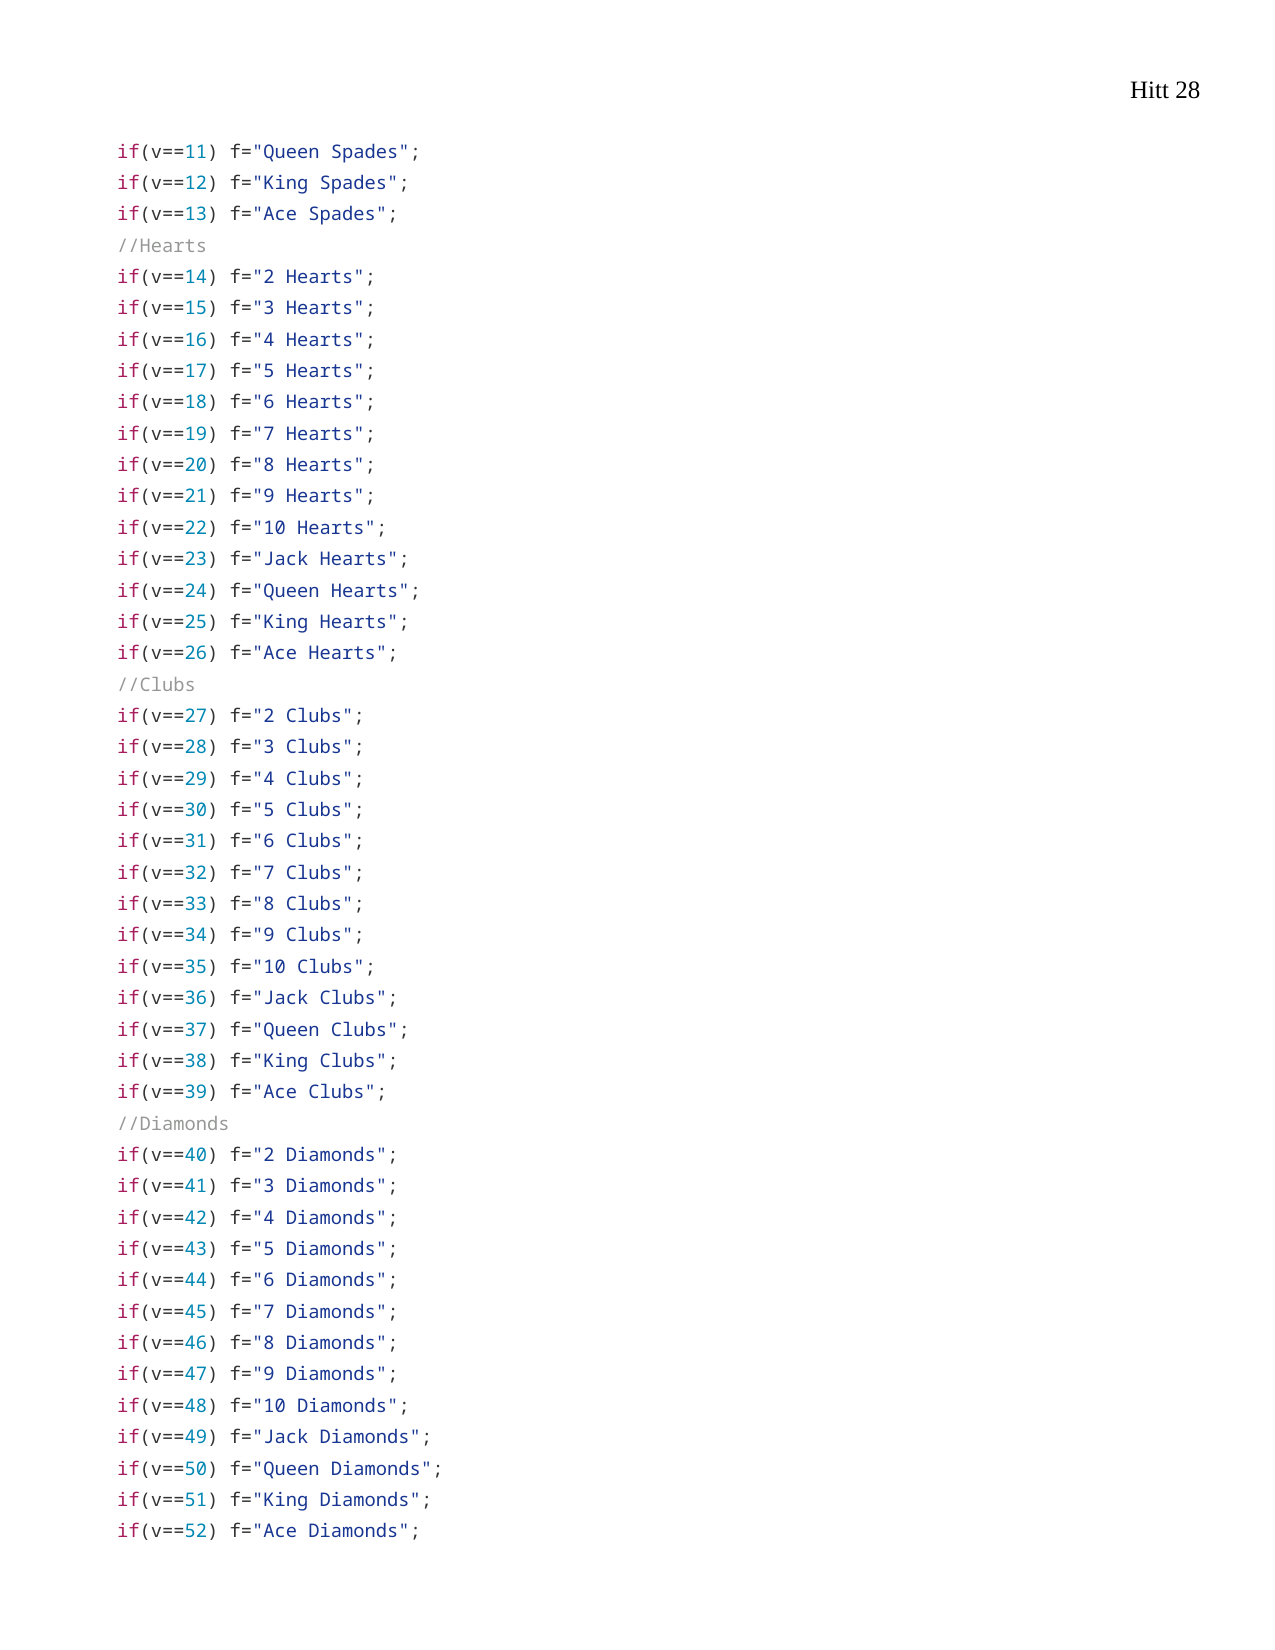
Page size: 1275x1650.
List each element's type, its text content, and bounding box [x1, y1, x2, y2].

table_cell [75, 386, 114, 417]
table_cell if(v==25) f="King Hearts"; [114, 605, 1200, 637]
table_cell if(v==23) f="Jack Hearts"; [114, 543, 1200, 574]
table_cell if(v==36) f="Jack Clubs"; [114, 982, 1200, 1013]
table_cell if(v==45) f="7 Diamonds"; [114, 1295, 1200, 1326]
table_cell if(v==28) f="3 Clubs"; [114, 731, 1200, 762]
table_cell if(v==24) f="Queen Hearts"; [114, 574, 1200, 605]
table_cell [75, 762, 114, 793]
table_cell [75, 668, 114, 699]
table_cell if(v==16) f="4 Hearts"; [114, 323, 1200, 354]
table_cell [75, 888, 114, 919]
table_cell if(v==17) f="5 Hearts"; [114, 355, 1200, 386]
table_cell [75, 480, 114, 511]
table_cell [75, 1452, 114, 1483]
table_cell [75, 1295, 114, 1326]
table_cell [75, 229, 114, 260]
table_cell if(v==30) f="5 Clubs"; [114, 794, 1200, 825]
table_cell [75, 794, 114, 825]
table_cell if(v==20) f="8 Hearts"; [114, 449, 1200, 480]
table_cell [75, 919, 114, 950]
table_cell [75, 1201, 114, 1232]
table_cell if(v==42) f="4 Diamonds"; [114, 1201, 1200, 1232]
table_cell if(v==33) f="8 Clubs"; [114, 888, 1200, 919]
table_cell [75, 574, 114, 605]
table_cell [75, 1483, 114, 1514]
table_cell [75, 982, 114, 1013]
table_cell [75, 511, 114, 543]
table_cell [75, 1107, 114, 1138]
table_cell [75, 260, 114, 292]
table_cell if(v==51) f="King Diamonds"; [114, 1483, 1200, 1514]
table_cell if(v==46) f="8 Diamonds"; [114, 1326, 1200, 1358]
table_cell if(v==21) f="9 Hearts"; [114, 480, 1200, 511]
table_cell if(v==29) f="4 Clubs"; [114, 762, 1200, 793]
table_cell [75, 1515, 114, 1546]
table_cell [75, 1233, 114, 1264]
table_cell [75, 166, 114, 198]
table_cell [75, 825, 114, 856]
table_cell if(v==52) f="Ace Diamonds"; [114, 1515, 1200, 1546]
table_cell [75, 1264, 114, 1295]
table_cell if(v==26) f="Ace Hearts"; [114, 637, 1200, 668]
table_cell if(v==14) f="2 Hearts"; [114, 260, 1200, 292]
table_cell [75, 198, 114, 229]
table_cell [75, 1421, 114, 1452]
table_cell if(v==13) f="Ace Spades"; [114, 198, 1200, 229]
table_cell if(v==49) f="Jack Diamonds"; [114, 1421, 1200, 1452]
table_cell [75, 1076, 114, 1107]
table_cell if(v==15) f="3 Hearts"; [114, 292, 1200, 323]
table_cell [75, 355, 114, 386]
table_cell [75, 1389, 114, 1421]
table_cell if(v==11) f="Queen Spades"; [114, 135, 1200, 166]
table_cell if(v==41) f="3 Diamonds"; [114, 1170, 1200, 1201]
table_cell if(v==32) f="7 Clubs"; [114, 856, 1200, 887]
table_cell if(v==18) f="6 Hearts"; [114, 386, 1200, 417]
table_cell if(v==50) f="Queen Diamonds"; [114, 1452, 1200, 1483]
table_cell if(v==37) f="Queen Clubs"; [114, 1013, 1200, 1044]
table_cell [75, 605, 114, 637]
table_cell if(v==40) f="2 Diamonds"; [114, 1138, 1200, 1170]
table_cell [75, 449, 114, 480]
table_cell if(v==44) f="6 Diamonds"; [114, 1264, 1200, 1295]
table_cell [75, 1138, 114, 1170]
table_cell //Clubs [114, 668, 1200, 699]
table_cell if(v==31) f="6 Clubs"; [114, 825, 1200, 856]
table_cell if(v==38) f="King Clubs"; [114, 1044, 1200, 1076]
table_cell //Hearts [114, 229, 1200, 260]
table_cell if(v==47) f="9 Diamonds"; [114, 1358, 1200, 1389]
table_cell [75, 637, 114, 668]
table_cell if(v==39) f="Ace Clubs"; [114, 1076, 1200, 1107]
table_cell [75, 1013, 114, 1044]
table_cell [75, 856, 114, 887]
table_cell //Diamonds [114, 1107, 1200, 1138]
table_cell if(v==22) f="10 Hearts"; [114, 511, 1200, 543]
table_cell [75, 1326, 114, 1358]
table_cell [75, 731, 114, 762]
table_cell if(v==34) f="9 Clubs"; [114, 919, 1200, 950]
table_cell [75, 417, 114, 448]
table_cell if(v==48) f="10 Diamonds"; [114, 1389, 1200, 1421]
table_cell [75, 1170, 114, 1201]
table_cell [75, 1044, 114, 1076]
table_cell [75, 292, 114, 323]
table_cell if(v==27) f="2 Clubs"; [114, 699, 1200, 731]
table_cell if(v==12) f="King Spades"; [114, 166, 1200, 198]
table_cell [75, 323, 114, 354]
table_cell [75, 543, 114, 574]
table_cell [75, 699, 114, 731]
table_cell [75, 135, 114, 166]
table_cell if(v==35) f="10 Clubs"; [114, 950, 1200, 982]
table_cell if(v==19) f="7 Hearts"; [114, 417, 1200, 448]
table_cell if(v==43) f="5 Diamonds"; [114, 1233, 1200, 1264]
table_cell [75, 950, 114, 982]
table_cell [75, 1358, 114, 1389]
